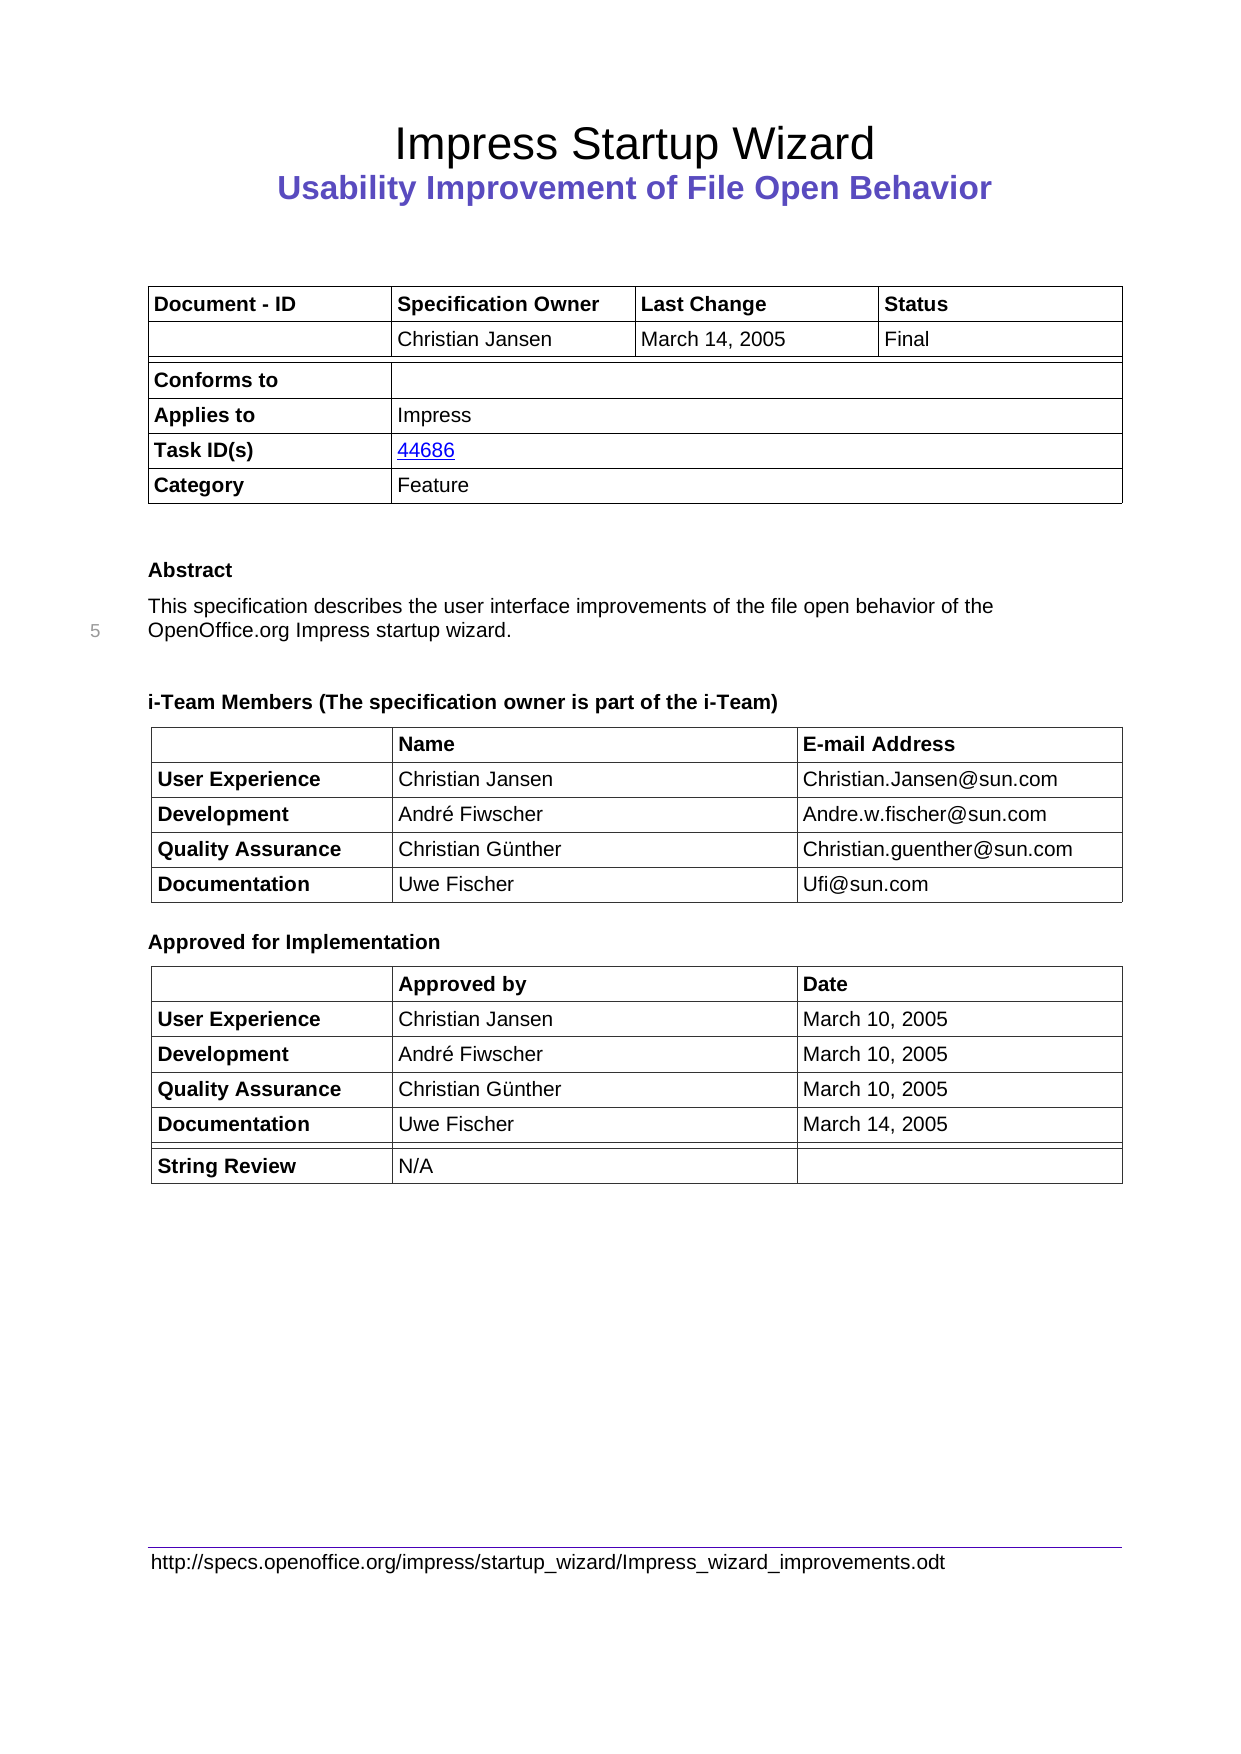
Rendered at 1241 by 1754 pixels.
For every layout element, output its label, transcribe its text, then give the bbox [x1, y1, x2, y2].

table_header Date [798, 967, 1122, 1001]
table_cell Conforms to [149, 363, 391, 398]
table_header Approved by [393, 967, 797, 1001]
table_header Status [879, 287, 1122, 321]
table_cell [149, 357, 1122, 362]
table_cell André Fiwscher [393, 1037, 797, 1072]
table_cell User Experience [152, 1002, 392, 1036]
table_cell [392, 363, 1122, 398]
text Usability Improvement of File Open Behavior [148, 169, 1122, 207]
table_header Document - ID [149, 287, 391, 321]
table_cell [152, 1143, 392, 1148]
table_cell String Review [152, 1149, 392, 1183]
table_cell Christian Günther [393, 833, 797, 867]
table_cell Ufi@sun.com [798, 868, 1122, 902]
table_cell Feature [392, 469, 1122, 503]
table_cell March 14, 2005 [636, 322, 878, 356]
table_cell Andre.w.fischer@sun.com [798, 798, 1122, 832]
text Approved for Implementation [148, 930, 1122, 954]
table_cell Impress [392, 399, 1122, 433]
table_cell [798, 1149, 1122, 1183]
text Abstract [148, 559, 1122, 582]
text Impress Startup Wizard [148, 118, 1122, 169]
table_header E-mail Address [798, 728, 1122, 762]
table_cell André Fiwscher [393, 798, 797, 832]
table_cell Christian.Jansen@sun.com [798, 763, 1122, 797]
table_header Last Change [636, 287, 878, 321]
text i-Team Members (The specification owner is part of the i-Team) [148, 691, 1122, 714]
table_cell Uwe Fischer [393, 1108, 797, 1142]
table_cell March 10, 2005 [798, 1037, 1122, 1072]
table_cell Final [879, 322, 1122, 356]
table_cell Quality Assurance [152, 1073, 392, 1107]
table_cell Task ID(s) [149, 434, 391, 468]
table_header Specification Owner [392, 287, 635, 321]
table_cell March 10, 2005 [798, 1073, 1122, 1107]
table_cell March 14, 2005 [798, 1108, 1122, 1142]
table_cell [798, 1143, 1122, 1148]
table_header [152, 728, 392, 762]
table_cell Christian Günther [393, 1073, 797, 1107]
table_header Name [393, 728, 797, 762]
table_cell User Experience [152, 763, 392, 797]
table_cell 44686 [392, 434, 1122, 468]
table_cell Christian Jansen [393, 763, 797, 797]
table_cell [393, 1143, 797, 1148]
table_cell Documentation [152, 868, 392, 902]
table_cell Development [152, 1037, 392, 1072]
table_cell [149, 322, 391, 356]
table_cell Uwe Fischer [393, 868, 797, 902]
table_cell Christian Jansen [392, 322, 635, 356]
table_cell Documentation [152, 1108, 392, 1142]
table_cell Christian.guenther@sun.com [798, 833, 1122, 867]
table_header [152, 967, 392, 1001]
table_cell Quality Assurance [152, 833, 392, 867]
text This specification describes the user interface improvements of the file open behavior of the OpenOffice.org Impress startup wizard. [148, 595, 1122, 642]
table_cell Development [152, 798, 392, 832]
table_cell March 10, 2005 [798, 1002, 1122, 1036]
table_cell N/A [393, 1149, 797, 1183]
table_cell Category [149, 469, 391, 503]
table_cell Applies to [149, 399, 391, 433]
table_cell Christian Jansen [393, 1002, 797, 1036]
